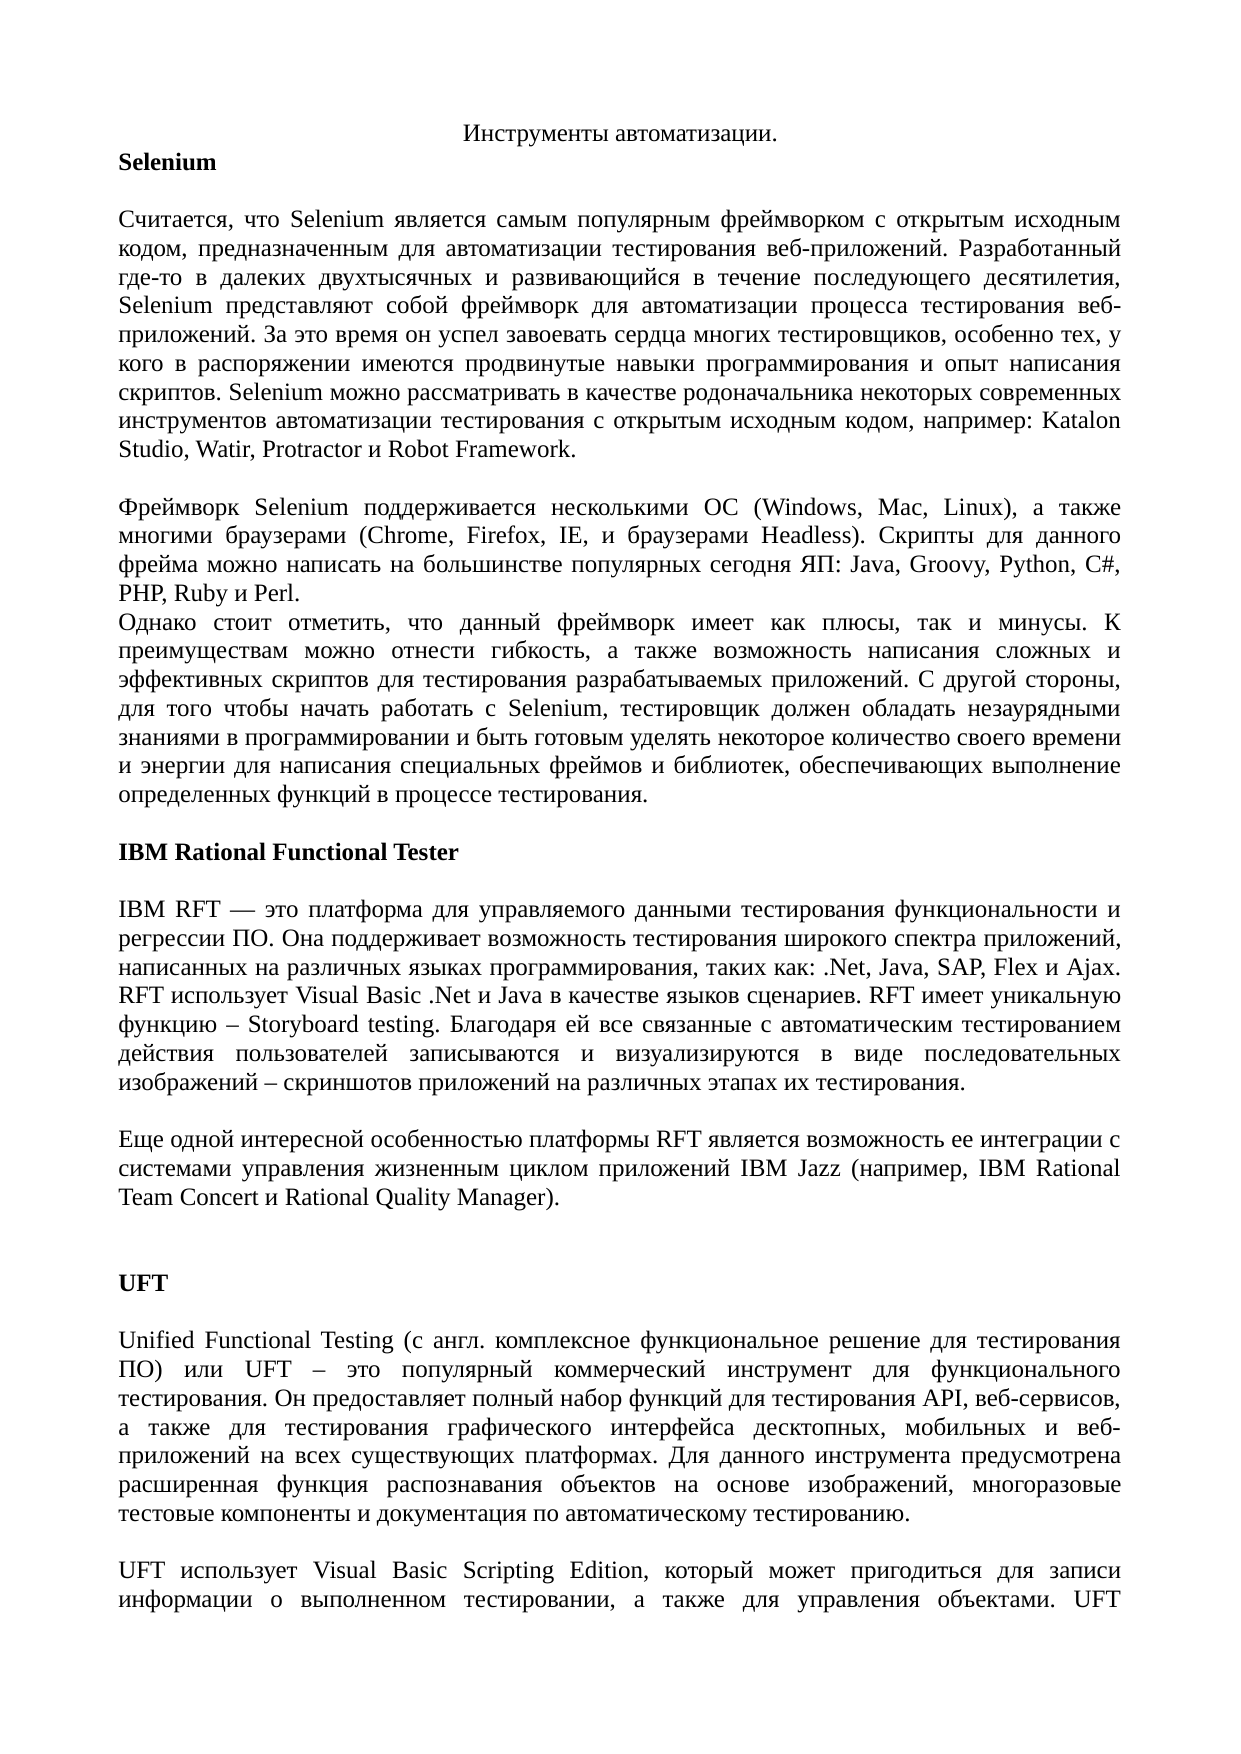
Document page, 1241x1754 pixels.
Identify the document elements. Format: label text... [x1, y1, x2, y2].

text Еще одной интересной особенностью платформы RFT является возможность ее интеграции с системами управления жизненным циклом приложений IBM Jazz (например, IBM Rational Team Concert и Rational Quality Manager). [118, 1124, 1122, 1211]
text UFT использует Visual Basic Scripting Edition, который может пригодиться для записи информации о выполненном тестировании, а также для управления объектами. UFT [118, 1556, 1122, 1613]
text Unified Functional Testing (с англ. комплексное функциональное решение для тестирования ПО) или UFT – это популярный коммерческий инструмент для функционального тестирования. Он предоставляет полный набор функций для тестирования API, веб-сервисов, а также для тестирования графического интерфейса десктопных, мобильных и веб-приложений на всех существующих платформах. Для данного инструмента предусмотрена расширенная функция распознавания объектов на основе изображений, многоразовые тестовые компоненты и документация по автоматическому тестированию. [118, 1326, 1122, 1527]
text UFT [118, 1268, 1122, 1297]
text IBM Rational Functional Tester [118, 837, 1122, 866]
text Selenium [118, 147, 1122, 176]
text Считается, что Selenium является самым популярным фреймворком с открытым исходным кодом, предназначенным для автоматизации тестирования веб-приложений. Разработанный где-то в далеких двухтысячных и развивающийся в течение последующего десятилетия, Selenium представляют собой фреймворк для автоматизации процесса тестирования веб-приложений. За это время он успел завоевать сердца многих тестировщиков, особенно тех, у кого в распоряжении имеются продвинутые навыки программирования и опыт написания скриптов. Selenium можно рассматривать в качестве родоначальника некоторых современных инструментов автоматизации тестирования с открытым исходным кодом, например: Katalon Studio, Watir, Protractor и Robot Framework. [118, 204, 1122, 463]
text Инструменты автоматизации. [118, 118, 1122, 147]
text Однако стоит отметить, что данный фреймворк имеет как плюсы, так и минусы. К преимуществам можно отнести гибкость, а также возможность написания сложных и эффективных скриптов для тестирования разрабатываемых приложений. С другой стороны, для того чтобы начать работать с Selenium, тестировщик должен обладать незаурядными знаниями в программировании и быть готовым уделять некоторое количество своего времени и энергии для написания специальных фреймов и библиотек, обеспечивающих выполнение определенных функций в процессе тестирования. [118, 607, 1122, 808]
text IBM RFT — это платформа для управляемого данными тестирования функциональности и регрессии ПО. Она поддерживает возможность тестирования широкого спектра приложений, написанных на различных языках программирования, таких как: .Net, Java, SAP, Flex и Ajax. RFT использует Visual Basic .Net и Java в качестве языков сценариев. RFT имеет уникальную функцию – Storyboard testing. Благодаря ей все связанные с автоматическим тестированием действия пользователей записываются и визуализируются в виде последовательных изображений – скриншотов приложений на различных этапах их тестирования. [118, 894, 1122, 1096]
text Фреймворк Selenium поддерживается несколькими ОС (Windows, Mac, Linux), а также многими браузерами (Chrome, Firefox, IE, и браузерами Headless). Скрипты для данного фрейма можно написать на большинстве популярных сегодня ЯП: Java, Groovy, Python, C#, PHP, Ruby и Perl. [118, 492, 1122, 607]
